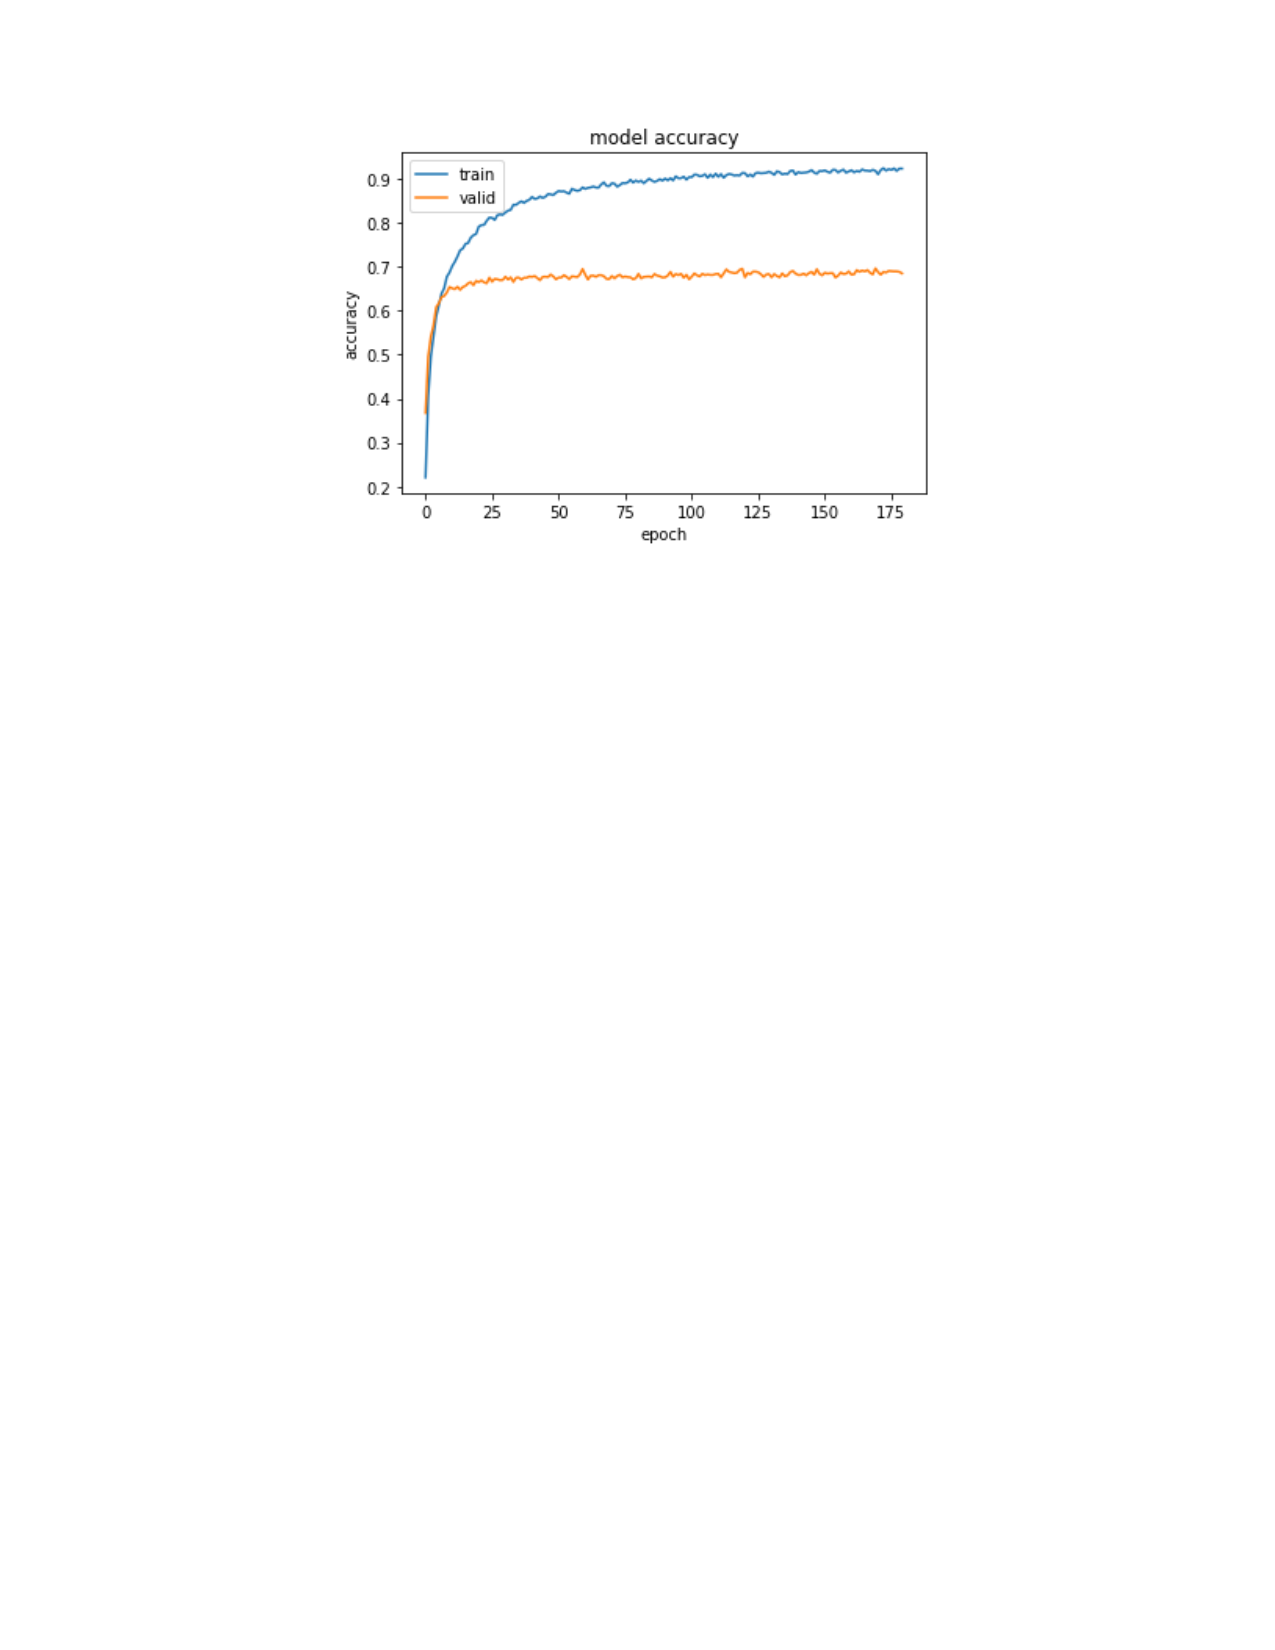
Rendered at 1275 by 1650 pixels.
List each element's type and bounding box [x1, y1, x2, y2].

picture [333, 118, 942, 553]
